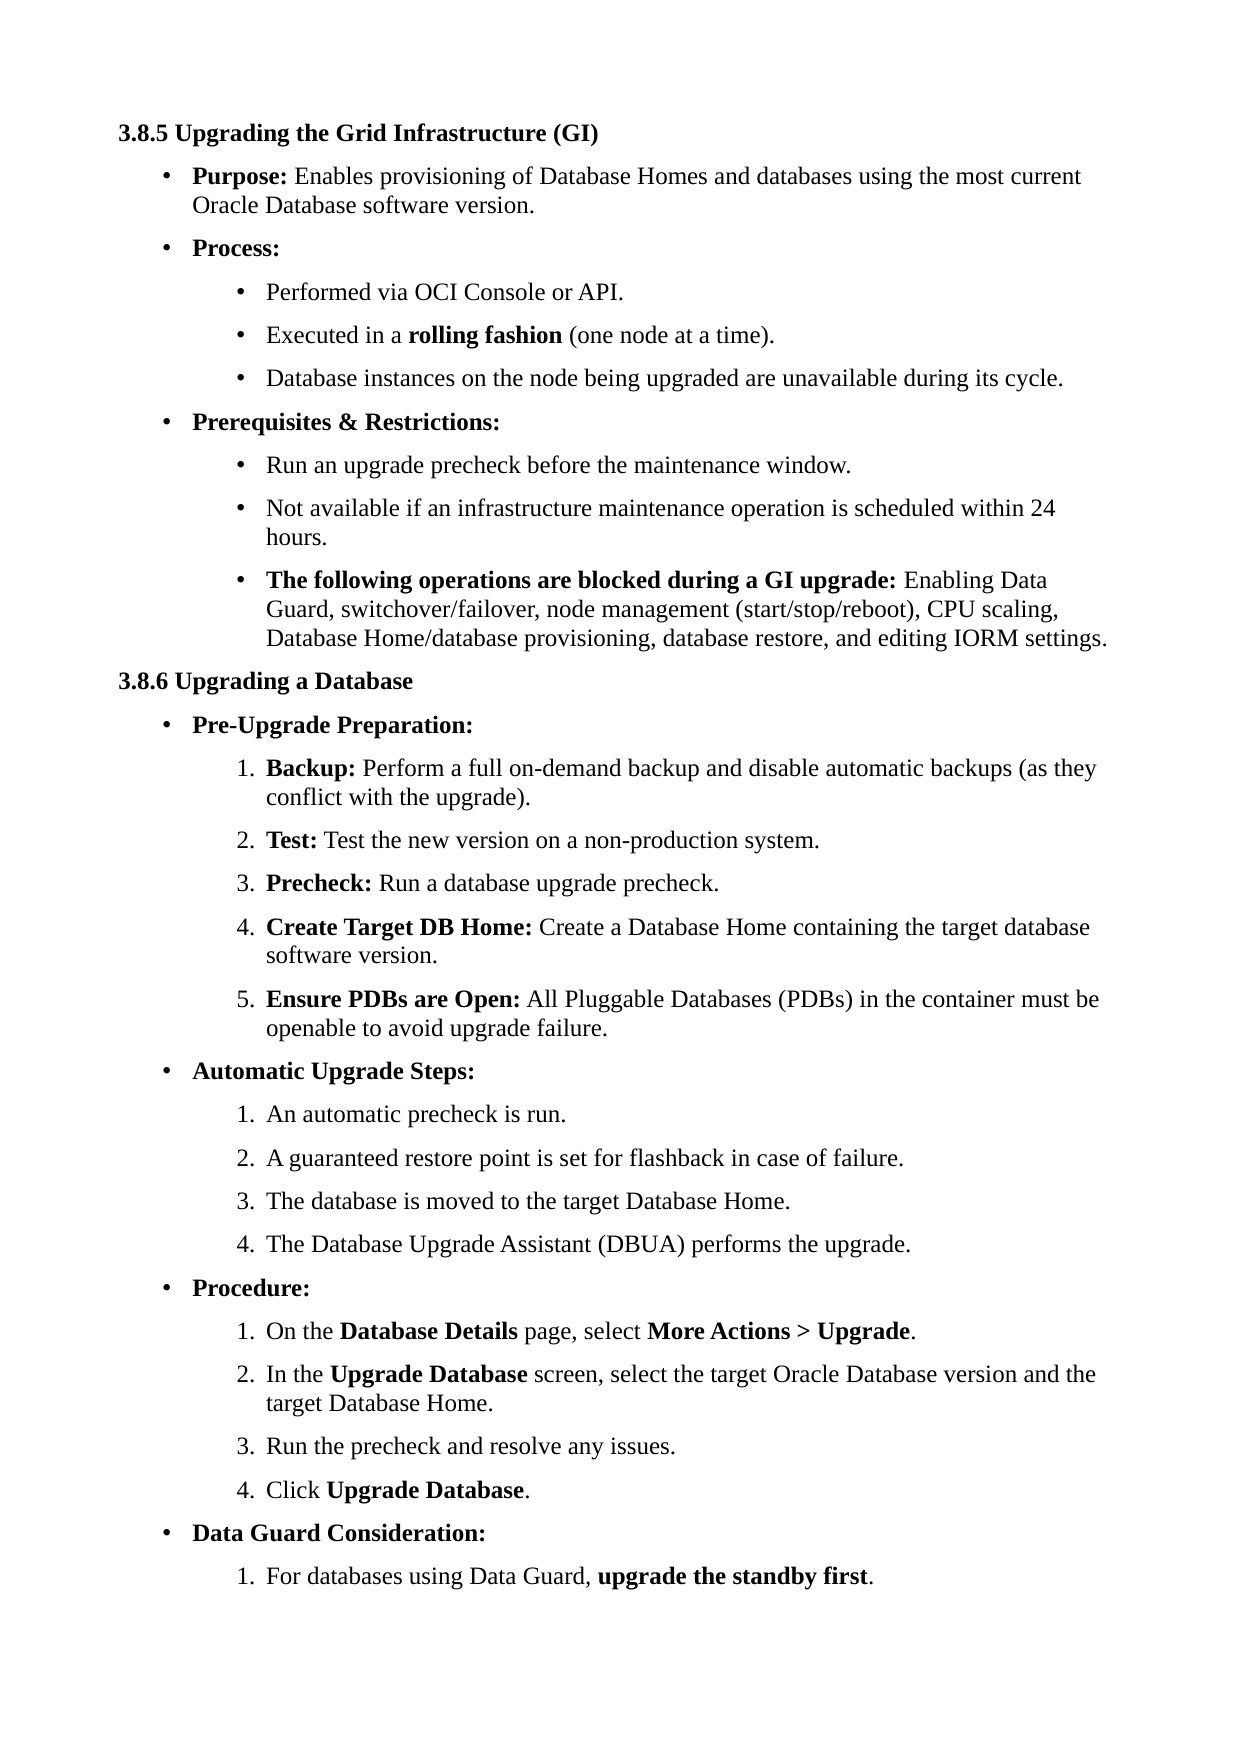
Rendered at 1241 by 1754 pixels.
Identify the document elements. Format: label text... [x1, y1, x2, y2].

text 3.8.6 Upgrading a Database [118, 666, 1122, 695]
list Performed via OCI Console or API. [236, 277, 1122, 306]
list Purpose: Enables provisioning of Database Homes and databases using the most current Oracle Database software version. [162, 161, 1122, 219]
list The Database Upgrade Assistant (DBUA) performs the upgrade. [236, 1229, 1122, 1258]
list Run the precheck and resolve any issues. [236, 1431, 1122, 1460]
list Not available if an infrastructure maintenance operation is scheduled within 24 hours. [236, 493, 1122, 551]
list Create Target DB Home: Create a Database Home containing the target database software version. [236, 912, 1122, 969]
list Run an upgrade precheck before the maintenance window. [236, 450, 1122, 479]
list Executed in a rolling fashion (one node at a time). [236, 320, 1122, 349]
list An automatic precheck is run. [236, 1099, 1122, 1128]
list Process: [162, 233, 1122, 262]
list In the Upgrade Database screen, select the target Oracle Database version and the target Database Home. [236, 1359, 1122, 1417]
list For databases using Data Guard, upgrade the standby first. [236, 1561, 1122, 1590]
list On the Database Details page, select More Actions > Upgrade. [236, 1316, 1122, 1345]
list Automatic Upgrade Steps: [162, 1056, 1122, 1085]
list Precheck: Run a database upgrade precheck. [236, 868, 1122, 897]
list Click Upgrade Database. [236, 1475, 1122, 1503]
list Database instances on the node being upgraded are unavailable during its cycle. [236, 363, 1122, 392]
list Pre-Upgrade Preparation: [162, 710, 1122, 738]
list Procedure: [162, 1273, 1122, 1301]
list Test: Test the new version on a non-production system. [236, 825, 1122, 854]
list A guaranteed restore point is set for flashback in case of failure. [236, 1143, 1122, 1171]
list Ensure PDBs are Open: All Pluggable Databases (PDBs) in the container must be openable to avoid upgrade failure. [236, 984, 1122, 1041]
list The following operations are blocked during a GI upgrade: Enabling Data Guard, switchover/failover, node management (start/stop/reboot), CPU scaling, Database Home/database provisioning, database restore, and editing IORM settings. [236, 566, 1122, 652]
list Data Guard Consideration: [162, 1518, 1122, 1547]
text 3.8.5 Upgrading the Grid Infrastructure (GI) [118, 118, 1122, 147]
list The database is moved to the target Database Home. [236, 1186, 1122, 1215]
list Prerequisites & Restrictions: [162, 407, 1122, 436]
list Backup: Perform a full on-demand backup and disable automatic backups (as they conflict with the upgrade). [236, 753, 1122, 811]
